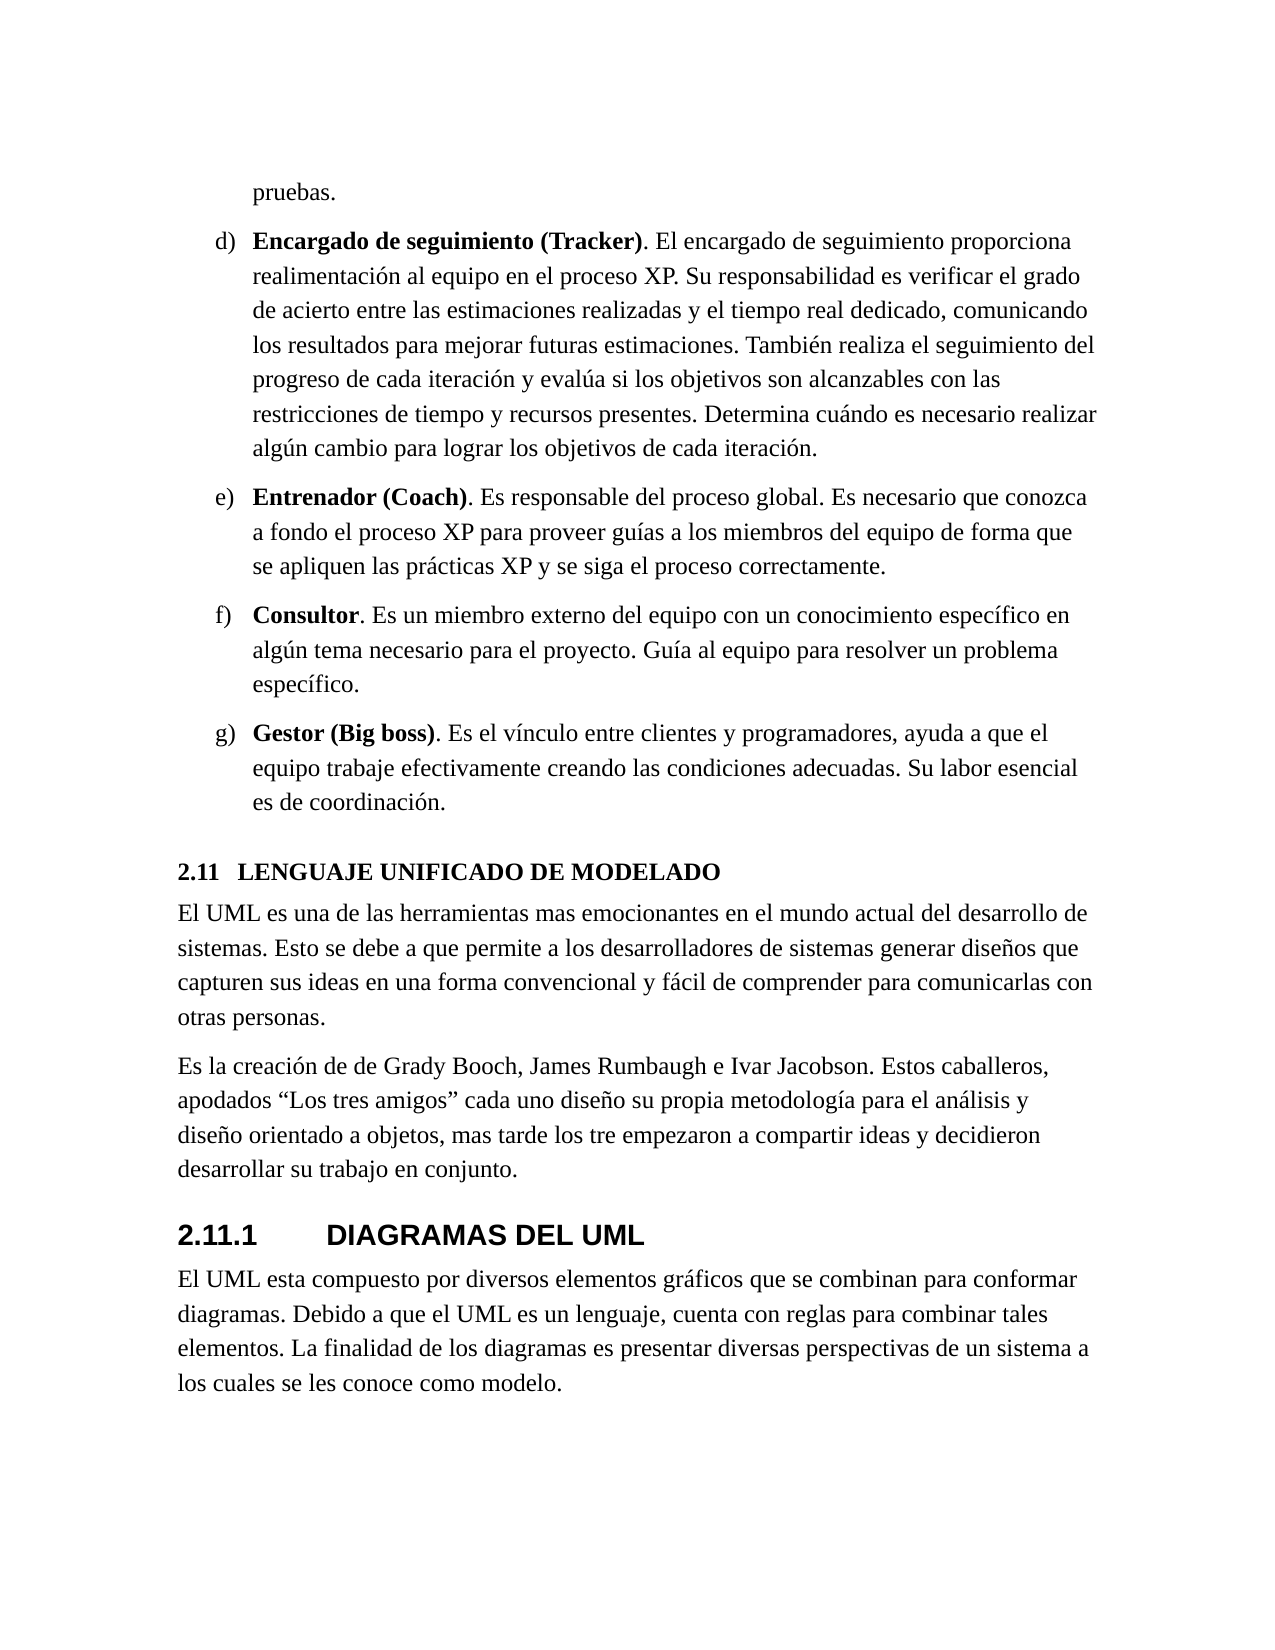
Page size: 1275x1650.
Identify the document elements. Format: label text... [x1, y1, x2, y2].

text Es la creación de de Grady Booch, James Rumbaugh e Ivar Jacobson. Estos caballeros, apodados “Los tres amigos” cada uno diseño su propia metodología para el análisis y diseño orientado a objetos, mas tarde los tre empezaron a compartir ideas y decidieron desarrollar su trabajo en conjunto. [177, 1051, 1098, 1183]
text El UML es una de las herramientas mas emocionantes en el mundo actual del desarrollo de sistemas. Esto se debe a que permite a los desarrolladores de sistemas generar diseños que capturen sus ideas en una forma convencional y fácil de comprender para comunicarlas con otras personas. [177, 898, 1098, 1031]
list Entrenador (Coach). Es responsable del proceso global. Es necesario que conozca a fondo el proceso XP para proveer guías a los miembros del equipo de forma que se apliquen las prácticas XP y se siga el proceso correctamente. [215, 482, 1098, 580]
subtitle LENGUAJE UNIFICADO DE MODELADO [177, 857, 1098, 886]
list Gestor (Big boss). Es el vínculo entre clientes y programadores, ayuda a que el equipo trabaje efectivamente creando las condiciones adecuadas. Su labor esencial es de coordinación. [215, 718, 1098, 816]
list pruebas. [215, 177, 1098, 206]
list Consultor. Es un miembro externo del equipo con un conocimiento específico en algún tema necesario para el proyecto. Guía al equipo para resolver un problema específico. [215, 600, 1098, 698]
text El UML esta compuesto por diversos elementos gráficos que se combinan para conformar diagramas. Debido a que el UML es un lenguaje, cuenta con reglas para combinar tales elementos. La finalidad de los diagramas es presentar diversas perspectivas de un sistema a los cuales se les conoce como modelo. [177, 1264, 1098, 1396]
subtitle DIAGRAMAS DEL UML [177, 1218, 1098, 1252]
list Encargado de seguimiento (Tracker). El encargado de seguimiento proporciona realimentación al equipo en el proceso XP. Su responsabilidad es verificar el grado de acierto entre las estimaciones realizadas y el tiempo real dedicado, comunicando los resultados para mejorar futuras estimaciones. También realiza el seguimiento del progreso de cada iteración y evalúa si los objetivos son alcanzables con las restricciones de tiempo y recursos presentes. Determina cuándo es necesario realizar algún cambio para lograr los objetivos de cada iteración. [215, 226, 1098, 462]
